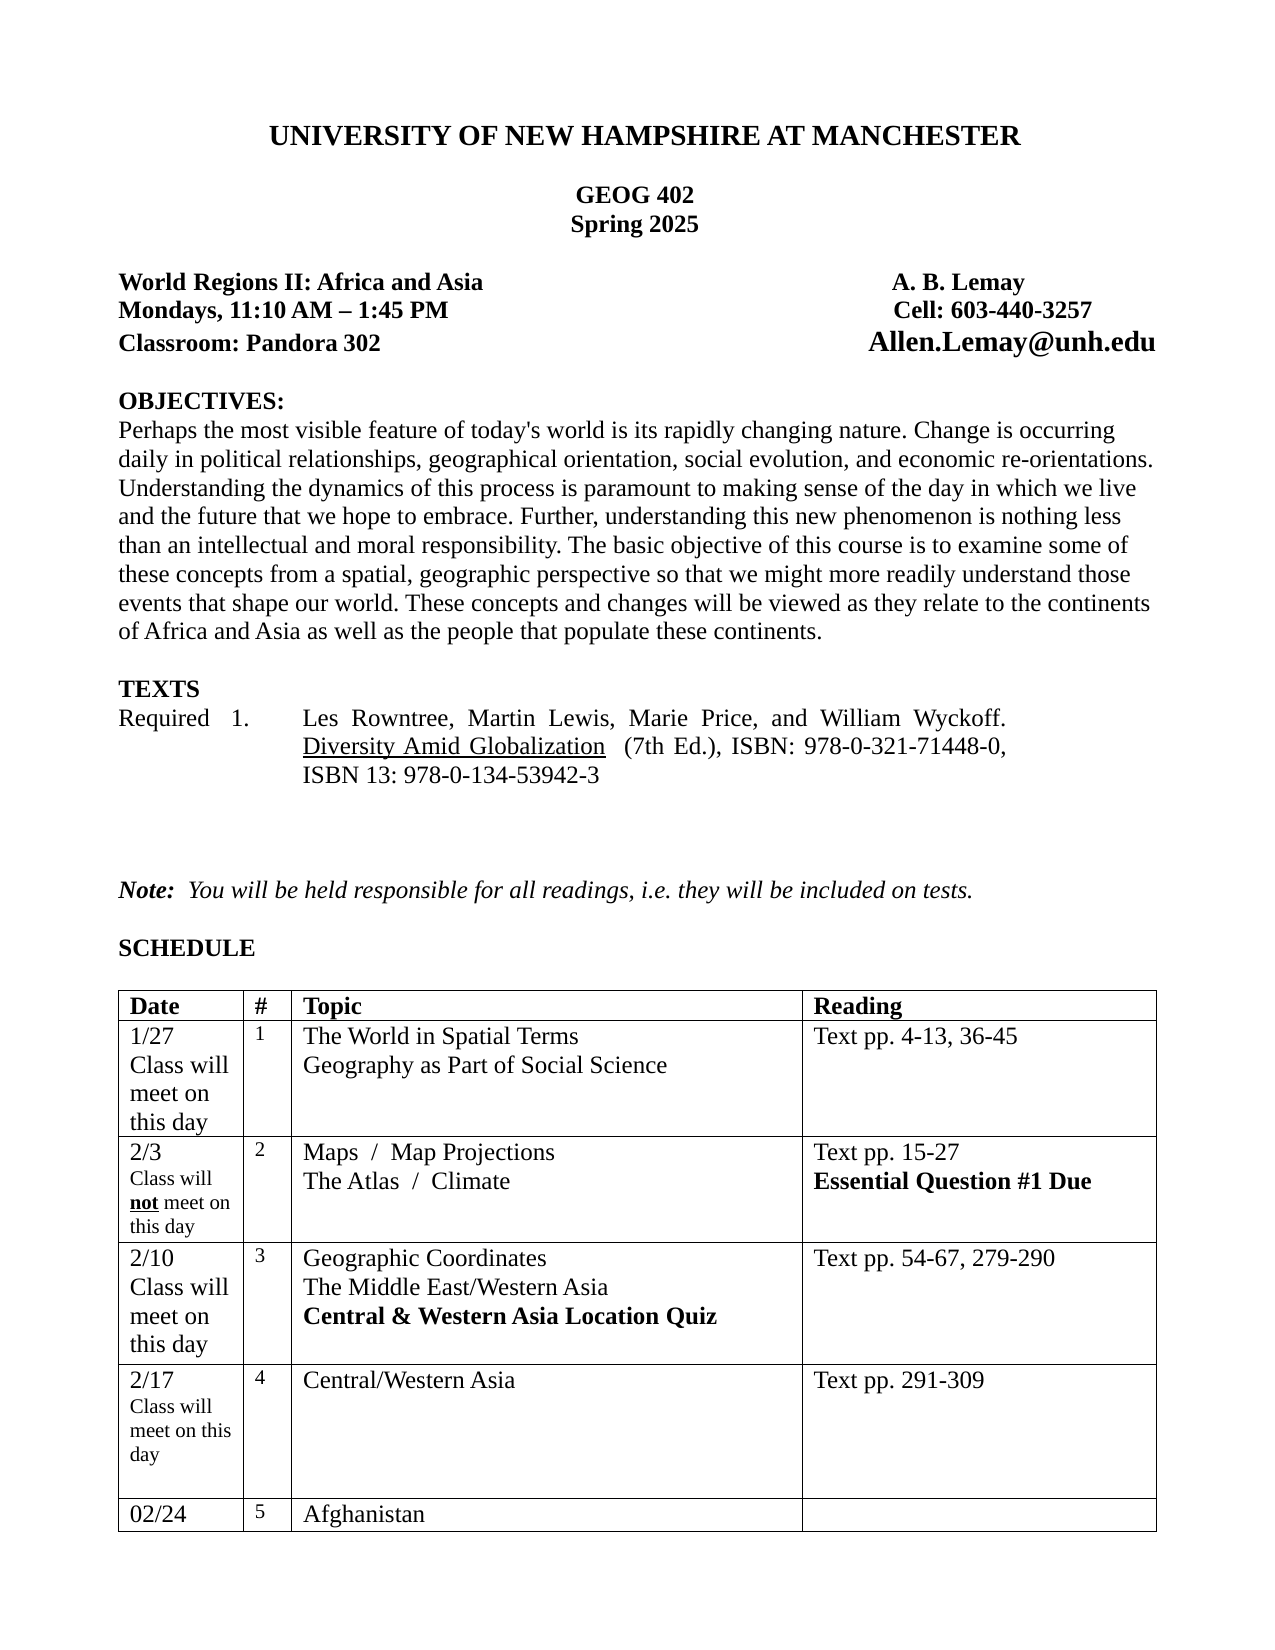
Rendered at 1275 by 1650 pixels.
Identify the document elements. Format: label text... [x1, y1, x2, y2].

table_cell 1/27 Class will meet on this day [119, 1021, 243, 1136]
table_cell 02/24 [119, 1499, 243, 1531]
table_cell 2/3 Class will not meet on this day [119, 1137, 243, 1242]
table_header 1. [221, 703, 268, 846]
table_header # [244, 991, 291, 1020]
table_cell [244, 1365, 291, 1498]
table_cell Text pp. 15-27 Essential Question #1 Due [803, 1137, 1156, 1242]
subtitle GEOG 402 [118, 180, 1151, 209]
table_header Date [119, 991, 243, 1020]
table_header Required [109, 703, 221, 846]
table_cell Text pp. 291-309 [803, 1365, 1156, 1498]
subtitle Mondays, 11:10 AM – 1:45 PM Cell: 603-440-3257 Classroom: Pandora 302 Allen.Lemay@unh.edu [118, 295, 1157, 358]
table_cell [109, 846, 221, 875]
table_cell [244, 1499, 291, 1531]
table_cell [221, 846, 268, 875]
table_cell [803, 1499, 1156, 1531]
text Perhaps the most visible feature of today's world is its rapidly changing nature. Change is occurring daily in political relationships, geographical orientation, social evolution, and economic re-orientations. Understanding the dynamics of this process is paramount to making sense of the day in which we live and the future that we hope to embrace. Further, understanding this new phenomenon is nothing less than an intellectual and moral responsibility. The basic objective of this course is to examine some of these concepts from a spatial, geographic perspective so that we might more readily understand those events that shape our world. These concepts and changes will be viewed as they relate to the continents of Africa and Asia as well as the people that populate these continents. [118, 415, 1161, 645]
table_header Reading [803, 991, 1156, 1020]
table_cell 2/17 Class will meet on this day [119, 1365, 243, 1498]
table_cell Geographic Coordinates The Middle East/Western Asia Central & Western Asia Location Quiz [292, 1243, 802, 1364]
text OBJECTIVES: [118, 386, 1161, 415]
subtitle TEXTS [118, 674, 1161, 703]
table_cell 2/10 Class will meet on this day [119, 1243, 243, 1364]
subtitle World Regions II: Africa and Asia A. B. Lemay [118, 267, 1157, 295]
table_header Topic [292, 991, 802, 1020]
text UNIVERSITY OF NEW HAMPSHIRE AT MANCHESTER [118, 118, 1157, 152]
subtitle Spring 2025 [118, 209, 1151, 238]
table_cell [244, 1021, 291, 1136]
text SCHEDULE [118, 933, 1157, 961]
table_cell Maps / Map Projections The Atlas / Climate [292, 1137, 802, 1242]
table_cell [268, 846, 1018, 875]
table_header Les Rowntree, Martin Lewis, Marie Price, and William Wyckoff. Diversity Amid Globalization (7th Ed.), ISBN: 978-0-321-71448-0, ISBN 13: 978-0-134-53942-3 [268, 703, 1018, 846]
table_cell Afghanistan [292, 1499, 802, 1531]
table_cell Text pp. 54-67, 279-290 [803, 1243, 1156, 1364]
text Note: You will be held responsible for all readings, i.e. they will be included on tests. [118, 875, 1151, 904]
table_cell Central/Western Asia [292, 1365, 802, 1498]
table_cell Text pp. 4-13, 36-45 [803, 1021, 1156, 1136]
table_cell [244, 1137, 291, 1242]
table_cell [244, 1243, 291, 1364]
table_cell The World in Spatial Terms Geography as Part of Social Science [292, 1021, 802, 1136]
